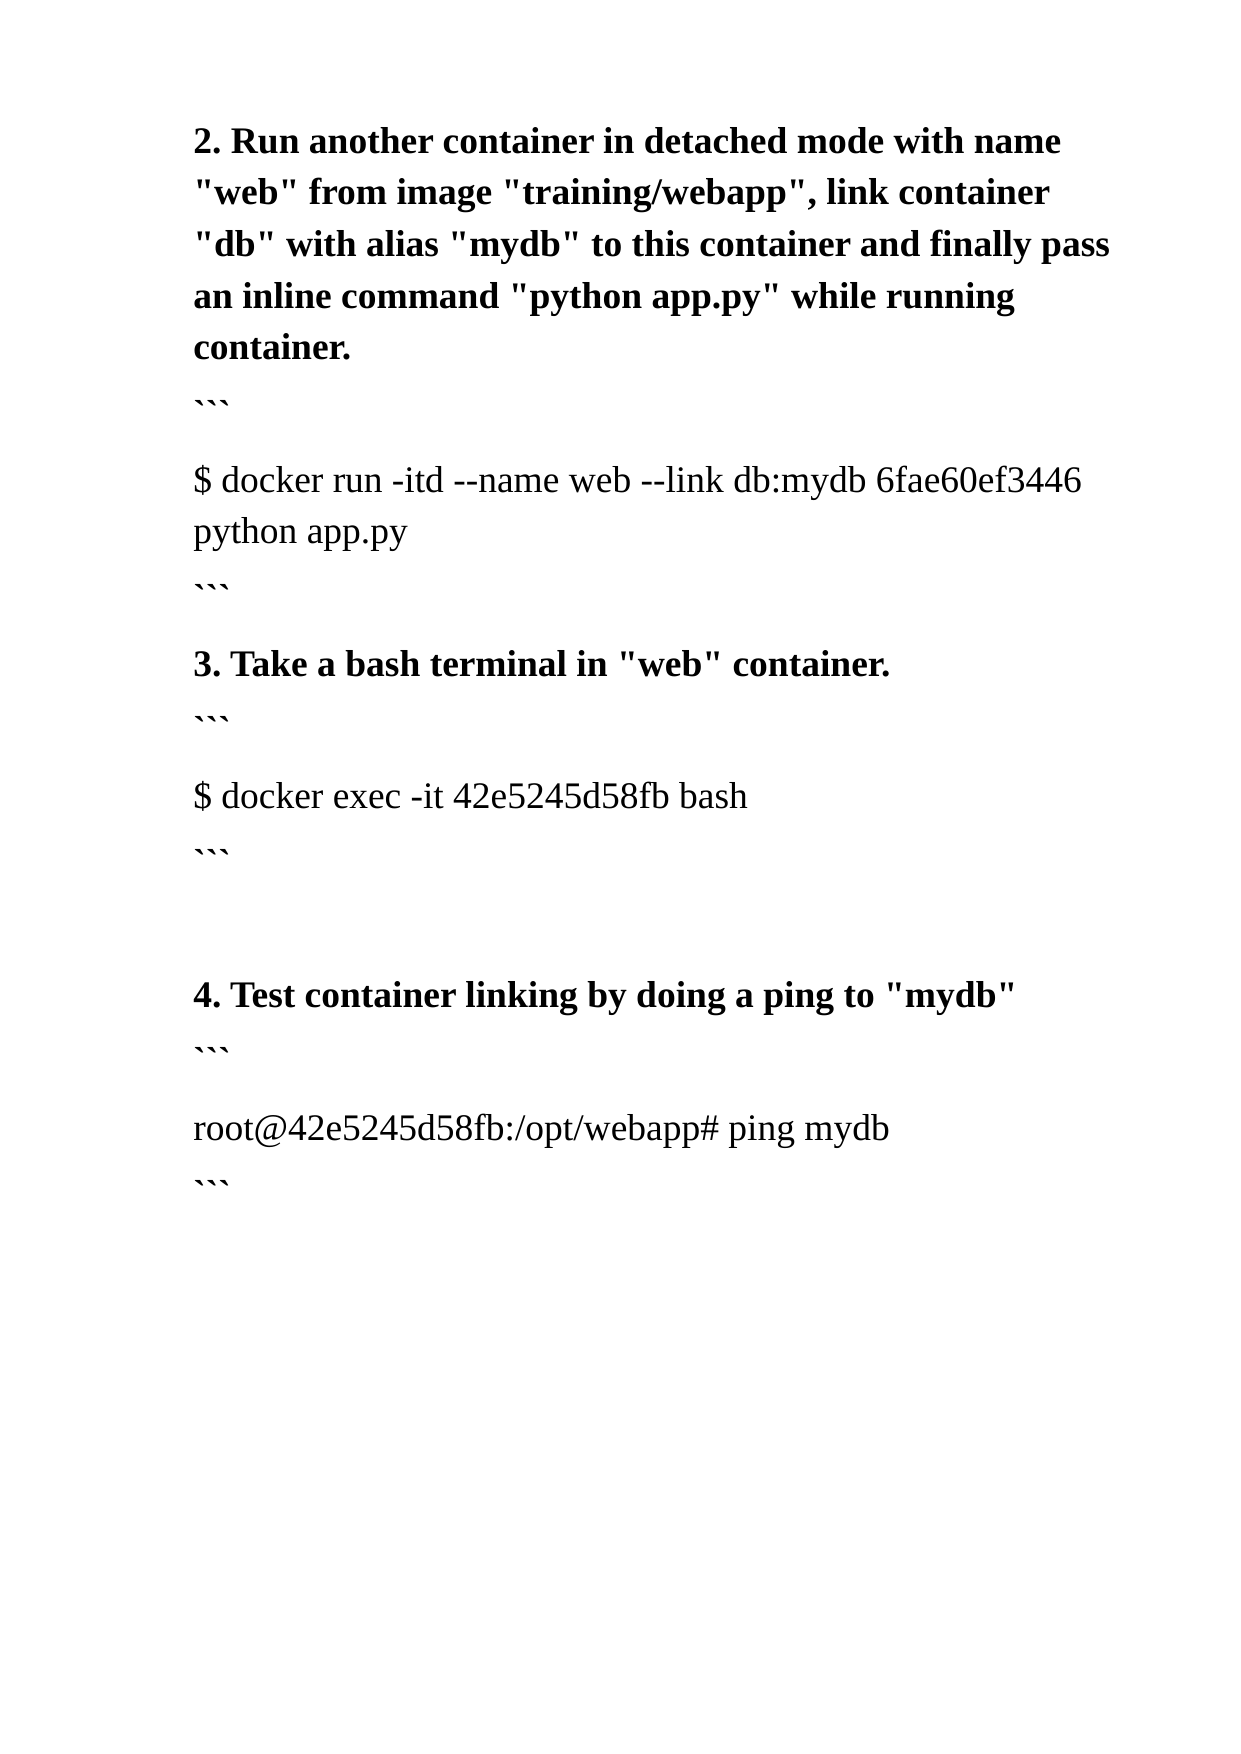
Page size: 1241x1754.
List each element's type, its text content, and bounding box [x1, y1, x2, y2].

list ``` [156, 1171, 1122, 1214]
list ``` [156, 391, 1122, 434]
list 2. Run another container in detached mode with name "web" from image "training/webapp", link container "db" with alias "mydb" to this container and finally pass an inline command "python app.py" while running container. [156, 118, 1122, 368]
list ``` [156, 840, 1122, 883]
list root@42e5245d58fb:/opt/webapp# ping mydb [156, 1105, 1122, 1148]
list ``` [156, 575, 1122, 618]
list $ docker exec -it 42e5245d58fb bash [156, 774, 1122, 817]
list 4. Test container linking by doing a ping to "mydb" [156, 973, 1122, 1016]
list 3. Take a bash terminal in "web" container. [156, 641, 1122, 684]
list ``` [156, 708, 1122, 751]
list $ docker run -itd --name web --link db:mydb 6fae60ef3446 python app.py [156, 457, 1122, 552]
list ``` [156, 1039, 1122, 1082]
